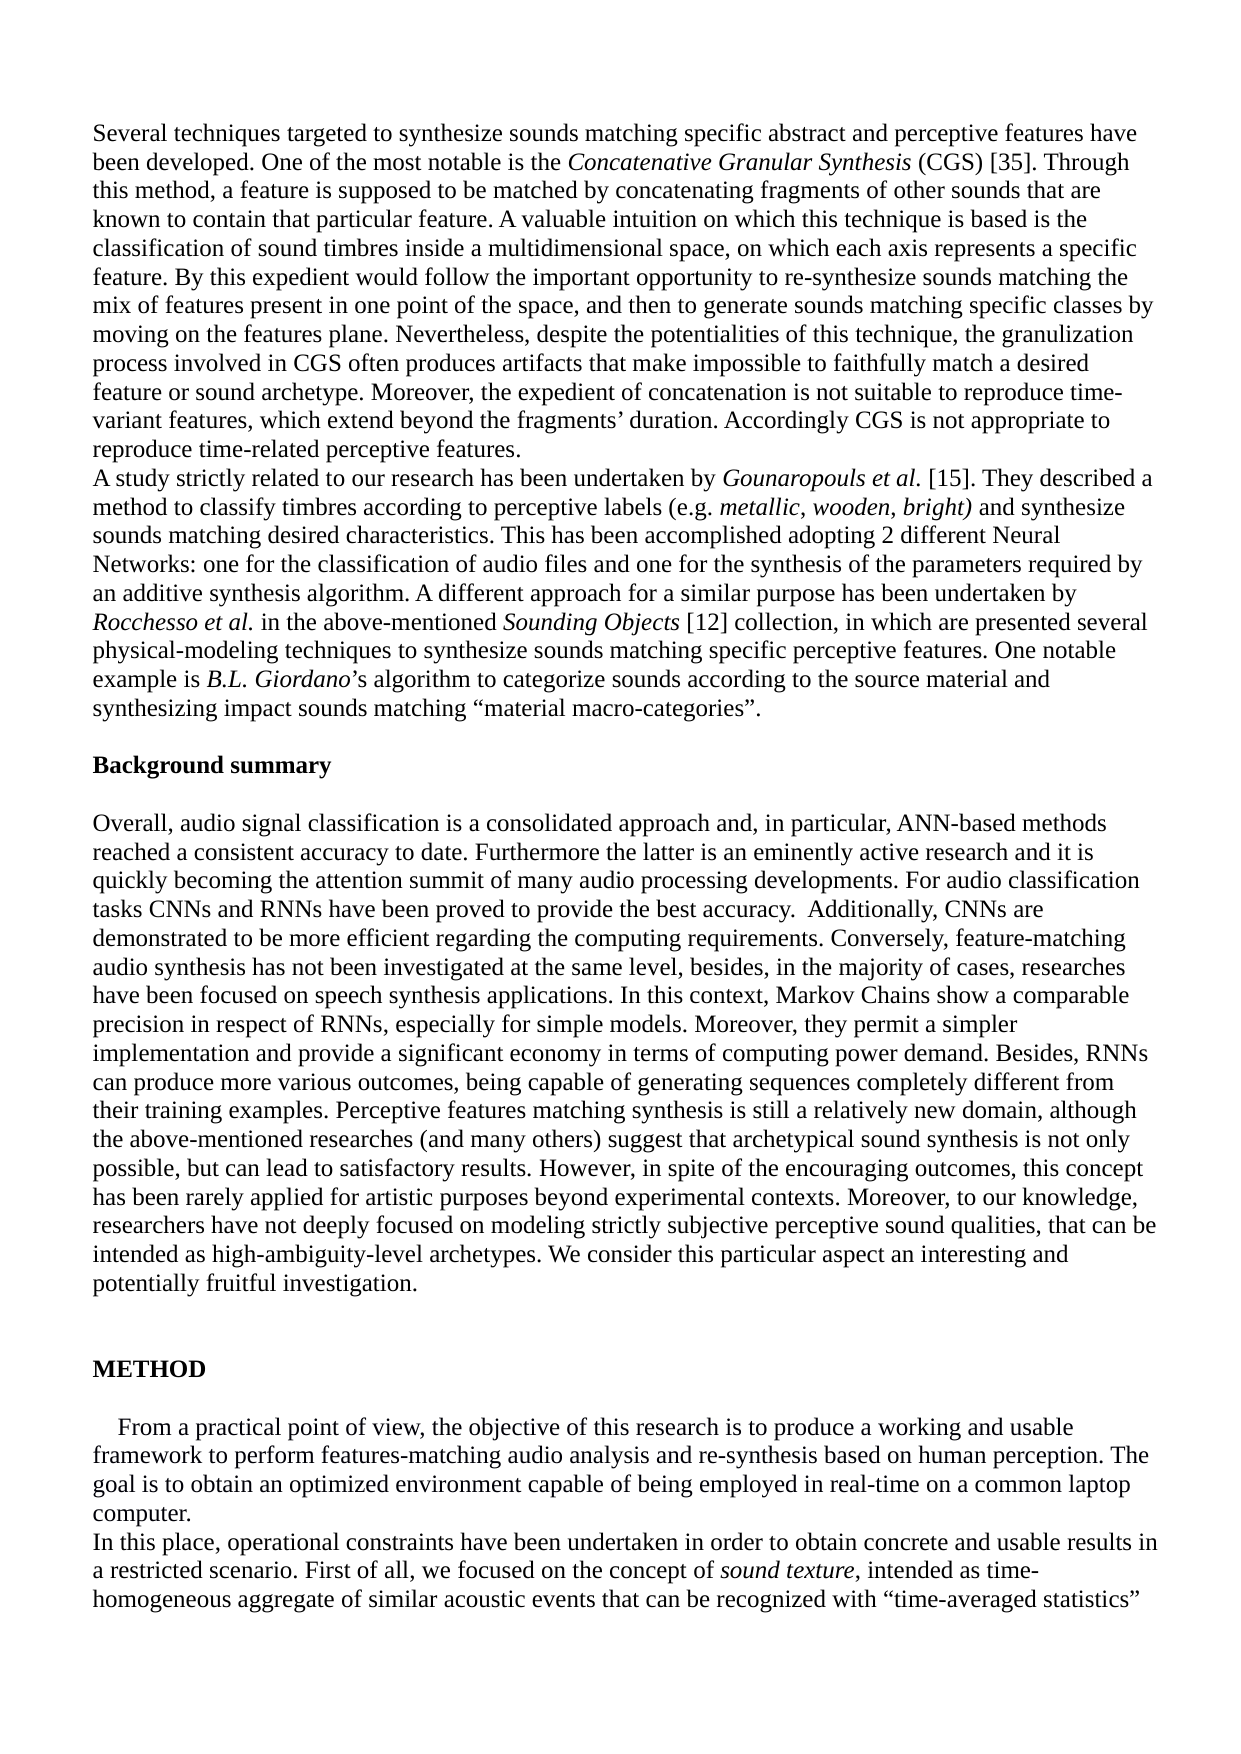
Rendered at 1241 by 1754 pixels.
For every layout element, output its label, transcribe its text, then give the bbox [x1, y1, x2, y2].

text In this place, operational constraints have been undertaken in order to obtain concrete and usable results in a restricted scenario. First of all, we focused on the concept of sound texture, intended as time-homogeneous aggregate of similar acoustic events that can be recognized with “time-averaged statistics” [92, 1527, 1160, 1613]
text Several techniques targeted to synthesize sounds matching specific abstract and perceptive features have been developed. One of the most notable is the Concatenative Granular Synthesis (CGS) [35]. Through this method, a feature is supposed to be matched by concatenating fragments of other sounds that are known to contain that particular feature. A valuable intuition on which this technique is based is the classification of sound timbres inside a multidimensional space, on which each axis represents a specific feature. By this expedient would follow the important opportunity to re-synthesize sounds matching the mix of features present in one point of the space, and then to generate sounds matching specific classes by moving on the features plane. Nevertheless, despite the potentialities of this technique, the granulization process involved in CGS often produces artifacts that make impossible to faithfully match a desired feature or sound archetype. Moreover, the expedient of concatenation is not suitable to reproduce time-variant features, which extend beyond the fragments’ duration. Accordingly CGS is not appropriate to reproduce time-related perceptive features. [92, 118, 1160, 463]
text Background summary [92, 751, 1160, 779]
text METHOD [92, 1354, 1160, 1383]
text A study strictly related to our research has been undertaken by Gounaropouls et al. [15]. They described a method to classify timbres according to perceptive labels (e.g. metallic, wooden, bright) and synthesize sounds matching desired characteristics. This has been accomplished adopting 2 different Neural Networks: one for the classification of audio files and one for the synthesis of the parameters required by an additive synthesis algorithm. A different approach for a similar purpose has been undertaken by Rocchesso et al. in the above-mentioned Sounding Objects [12] collection, in which are presented several physical-modeling techniques to synthesize sounds matching specific perceptive features. One notable example is B.L. Giordano’s algorithm to categorize sounds according to the source material and synthesizing impact sounds matching “material macro-categories”. [92, 463, 1160, 722]
text From a practical point of view, the objective of this research is to produce a working and usable framework to perform features-matching audio analysis and re-synthesis based on human perception. The goal is to obtain an optimized environment capable of being employed in real-time on a common laptop computer. [92, 1412, 1160, 1527]
text Overall, audio signal classification is a consolidated approach and, in particular, ANN-based methods reached a consistent accuracy to date. Furthermore the latter is an eminently active research and it is quickly becoming the attention summit of many audio processing developments. For audio classification tasks CNNs and RNNs have been proved to provide the best accuracy. Additionally, CNNs are demonstrated to be more efficient regarding the computing requirements. Conversely, feature-matching audio synthesis has not been investigated at the same level, besides, in the majority of cases, researches have been focused on speech synthesis applications. In this context, Markov Chains show a comparable precision in respect of RNNs, especially for simple models. Moreover, they permit a simpler implementation and provide a significant economy in terms of computing power demand. Besides, RNNs can produce more various outcomes, being capable of generating sequences completely different from their training examples. Perceptive features matching synthesis is still a relatively new domain, although the above-mentioned researches (and many others) suggest that archetypical sound synthesis is not only possible, but can lead to satisfactory results. However, in spite of the encouraging outcomes, this concept has been rarely applied for artistic purposes beyond experimental contexts. Moreover, to our knowledge, researchers have not deeply focused on modeling strictly subjective perceptive sound qualities, that can be intended as high-ambiguity-level archetypes. We consider this particular aspect an interesting and potentially fruitful investigation. [92, 808, 1160, 1297]
